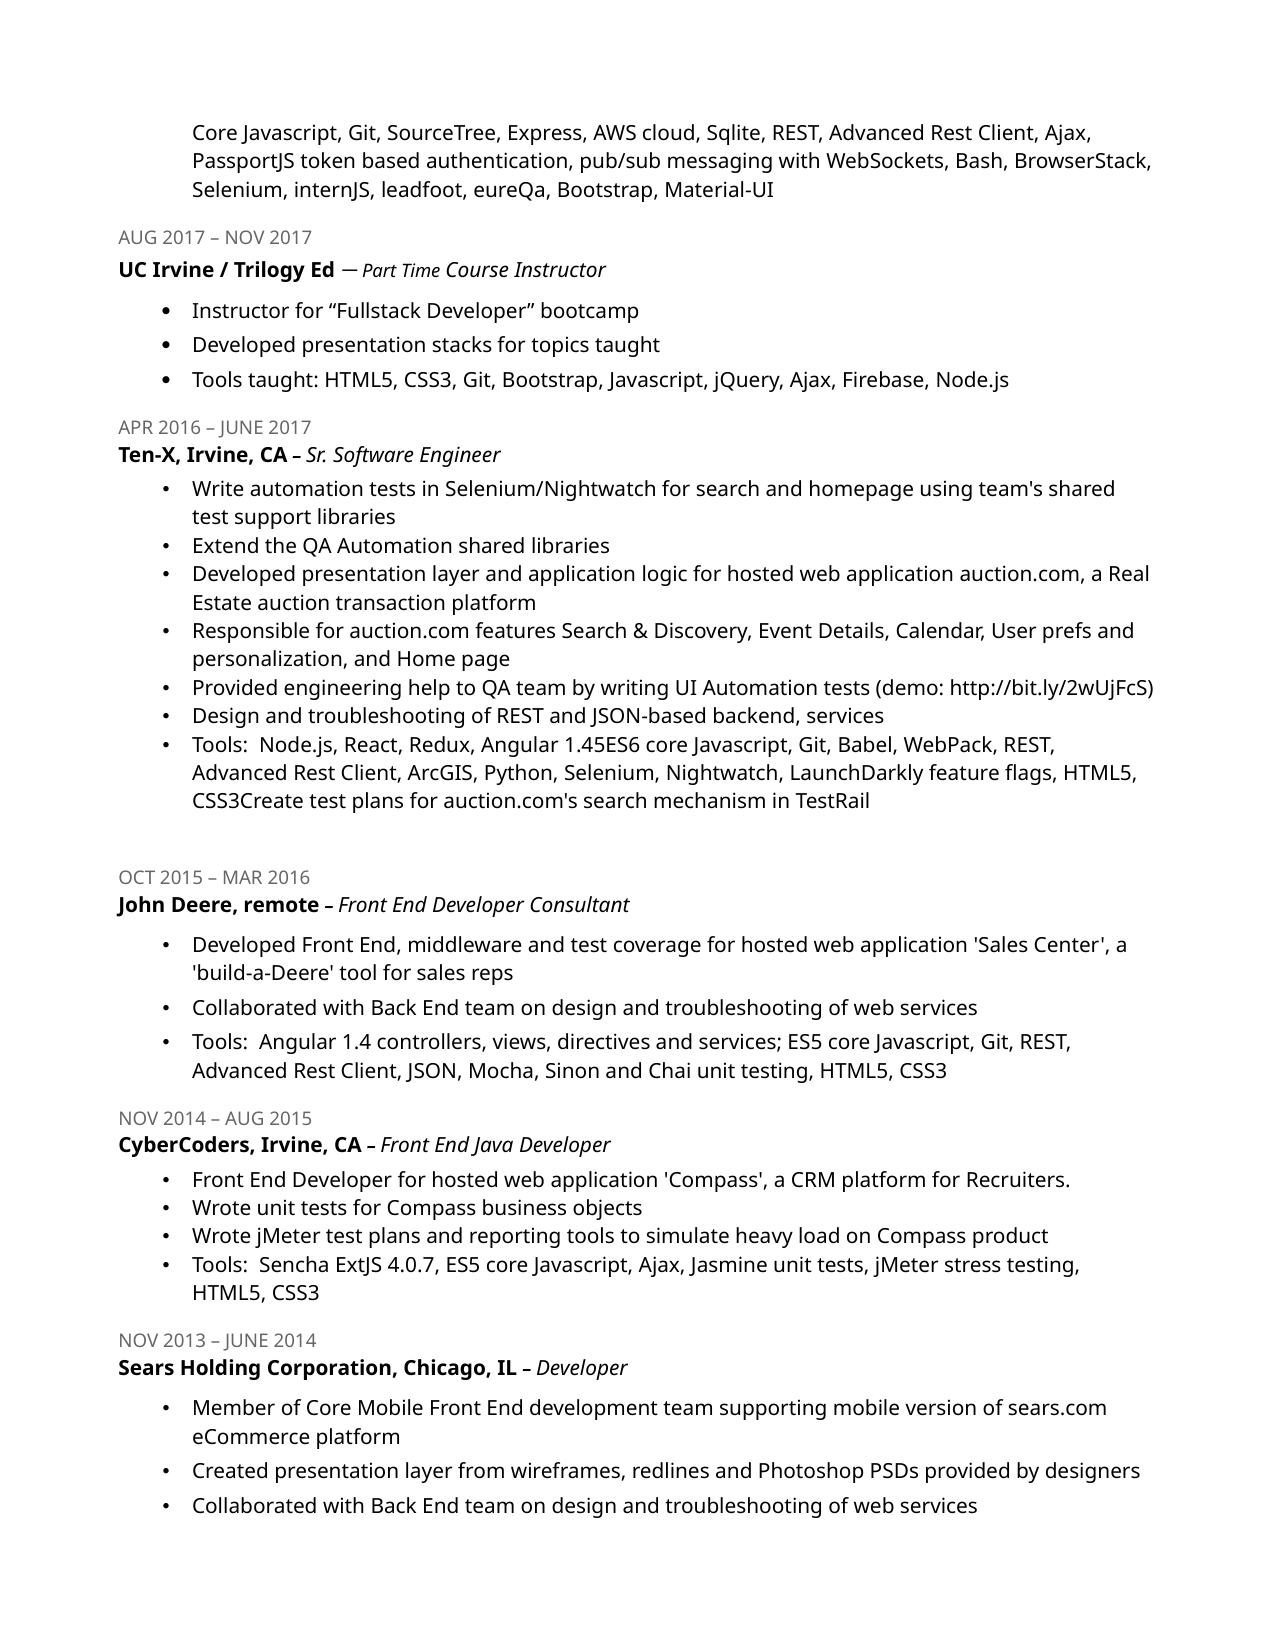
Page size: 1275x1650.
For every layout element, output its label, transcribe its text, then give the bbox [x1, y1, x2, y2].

list Member of Core Mobile Front End development team supporting mobile version of sears.com eCommerce platform [162, 1393, 1157, 1450]
list Design and troubleshooting of REST and JSON-based backend, services [162, 701, 1157, 730]
list Wrote jMeter test plans and reporting tools to simulate heavy load on Compass product [162, 1222, 1157, 1250]
list Tools: Angular 1.4 controllers, views, directives and services; ES5 core Javascript, Git, REST, Advanced Rest Client, JSON, Mocha, Sinon and Chai unit testing, HTML5, CSS3 [162, 1027, 1157, 1084]
list Wrote unit tests for Compass business objects [162, 1193, 1157, 1222]
list Developed Front End, middleware and test coverage for hosted web application 'Sales Center', a 'build-a-Deere' tool for sales reps [162, 930, 1157, 987]
list Tools: Sencha ExtJS 4.0.7, ES5 core Javascript, Ajax, Jasmine unit tests, jMeter stress testing, HTML5, CSS3 [162, 1250, 1157, 1307]
list Core Javascript, Git, SourceTree, Express, AWS cloud, Sqlite, REST, Advanced Rest Client, Ajax, PassportJS token based authentication, pub/sub messaging with WebSockets, Bash, BrowserStack, Selenium, internJS, leadfoot, eureQa, Bootstrap, Material-UI [162, 118, 1157, 203]
subtitle Ten-X, Irvine, CA – Sr. Software Engineer [118, 440, 1157, 468]
list Created presentation layer from wireframes, redlines and Photoshop PSDs provided by designers [162, 1456, 1157, 1485]
subtitle OCT 2015 – MAR 2016 [118, 864, 1157, 890]
list Write automation tests in Selenium/Nightwatch for search and homepage using team's shared test support libraries [162, 474, 1157, 531]
list Tools taught: HTML5, CSS3, Git, Bootstrap, Javascript, jQuery, Ajax, Firebase, Node.js [162, 365, 1157, 393]
list Developed presentation layer and application logic for hosted web application auction.com, a Real Estate auction transaction platform [162, 559, 1157, 616]
list Extend the QA Automation shared libraries [162, 531, 1157, 559]
list Instructor for “Fullstack Developer” bootcamp [162, 296, 1157, 324]
subtitle NOV 2013 – JUNE 2014 [118, 1328, 1157, 1353]
list Tools: Node.js, React, Redux, Angular 1.45ES6 core Javascript, Git, Babel, WebPack, REST, Advanced Rest Client, ArcGIS, Python, Selenium, Nightwatch, LaunchDarkly feature flags, HTML5, CSS3Create test plans for auction.com's search mechanism in TestRail [162, 730, 1157, 815]
subtitle AUG 2017 – NOV 2017 [118, 224, 1157, 250]
list Collaborated with Back End team on design and troubleshooting of web services [162, 1491, 1157, 1519]
subtitle Sears Holding Corporation, Chicago, IL – Developer [118, 1353, 1157, 1382]
list Responsible for auction.com features Search & Discovery, Event Details, Calendar, User prefs and personalization, and Home page [162, 616, 1157, 673]
subtitle NOV 2014 – AUG 2015 [118, 1105, 1157, 1131]
subtitle UC Irvine / Trilogy Ed – Part Time Course Instructor [118, 250, 1157, 283]
list Front End Developer for hosted web application 'Compass', a CRM platform for Recruiters. [162, 1165, 1157, 1193]
subtitle APR 2016 – JUNE 2017 [118, 414, 1157, 440]
list Developed presentation stacks for topics taught [162, 331, 1157, 359]
list Provided engineering help to QA team by writing UI Automation tests (demo: http://bit.ly/2wUjFcS) [162, 673, 1157, 701]
subtitle John Deere, remote – Front End Developer Consultant [118, 890, 1157, 918]
subtitle CyberCoders, Irvine, CA – Front End Java Developer [118, 1131, 1157, 1159]
list Collaborated with Back End team on design and troubleshooting of web services [162, 993, 1157, 1021]
